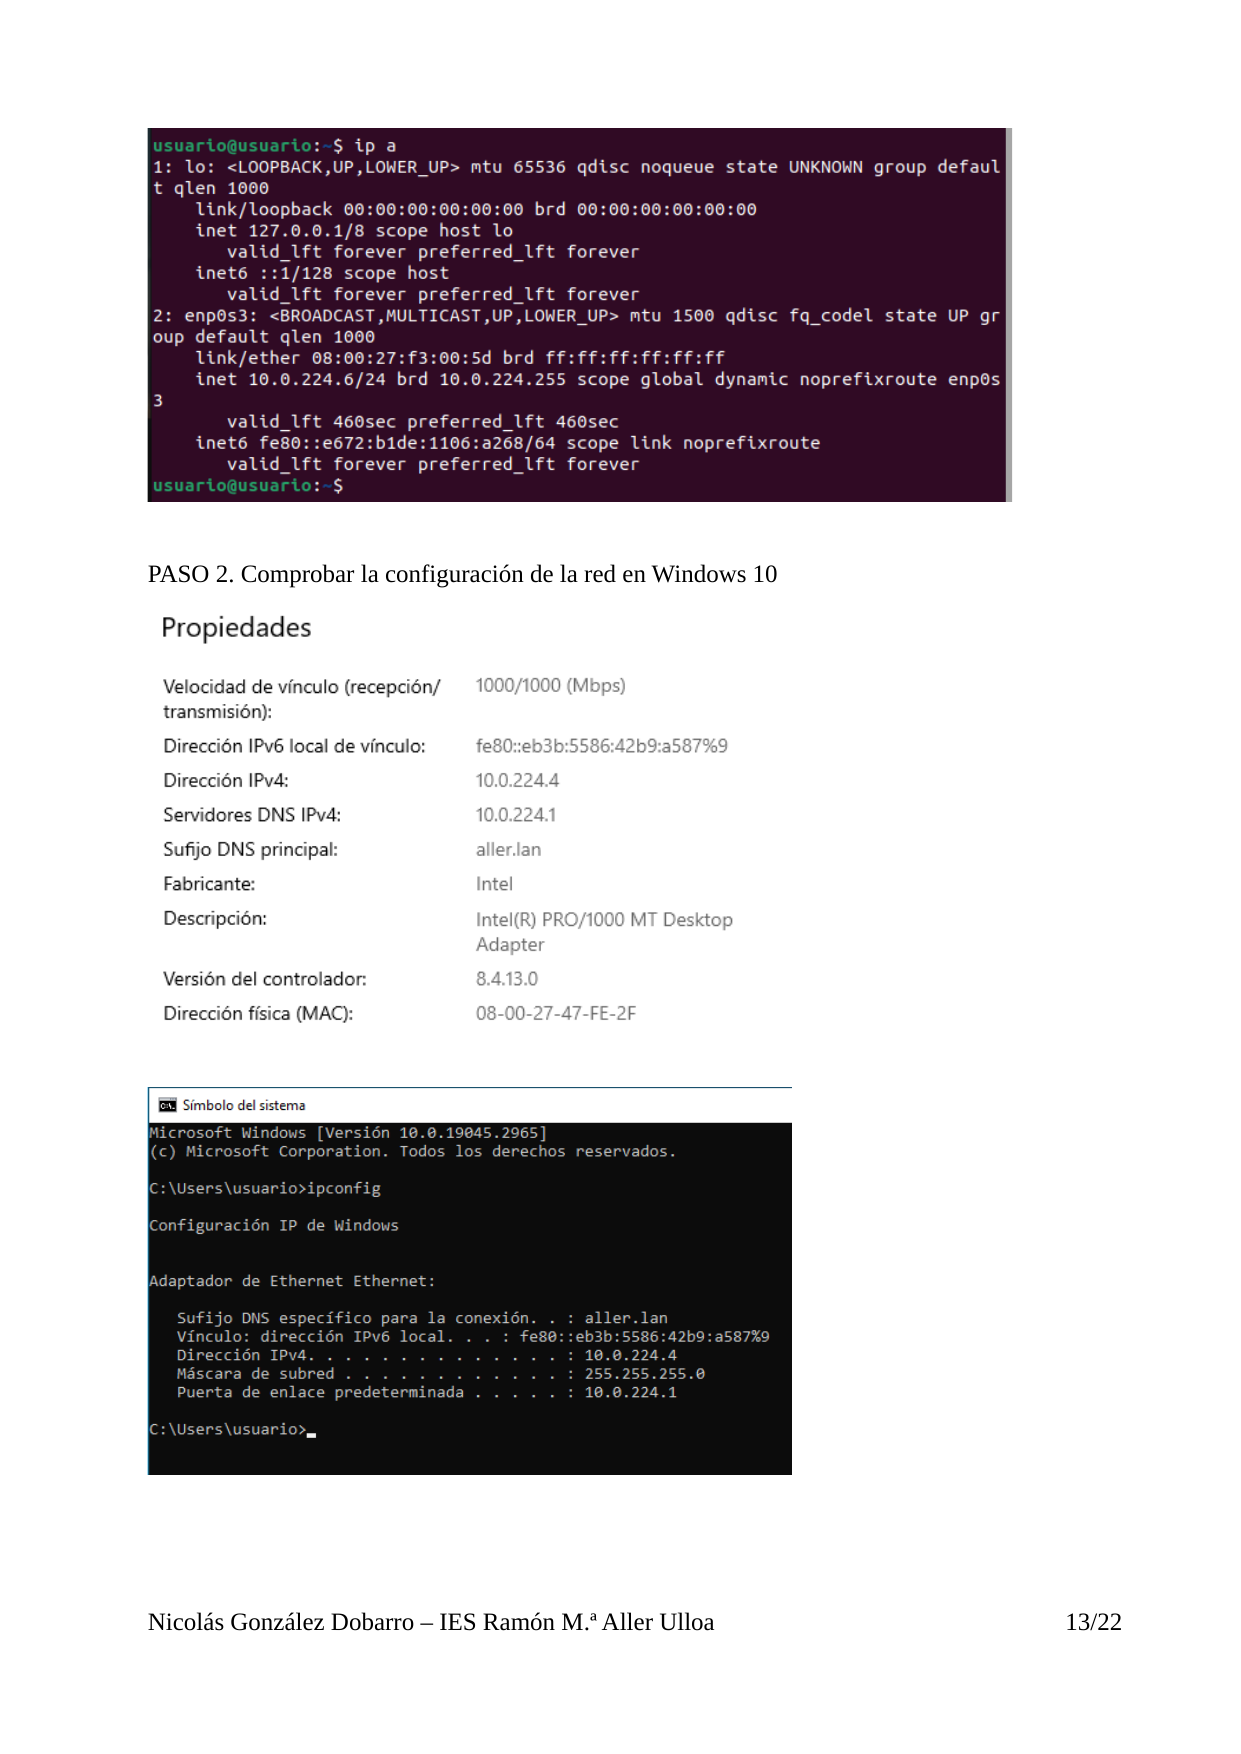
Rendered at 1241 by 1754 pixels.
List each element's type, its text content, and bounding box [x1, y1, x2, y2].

picture [147, 1087, 792, 1475]
text PASO 2. Comprobar la configuración de la red en Windows 10 [148, 559, 1122, 588]
picture [147, 602, 760, 1028]
picture [147, 128, 1013, 502]
